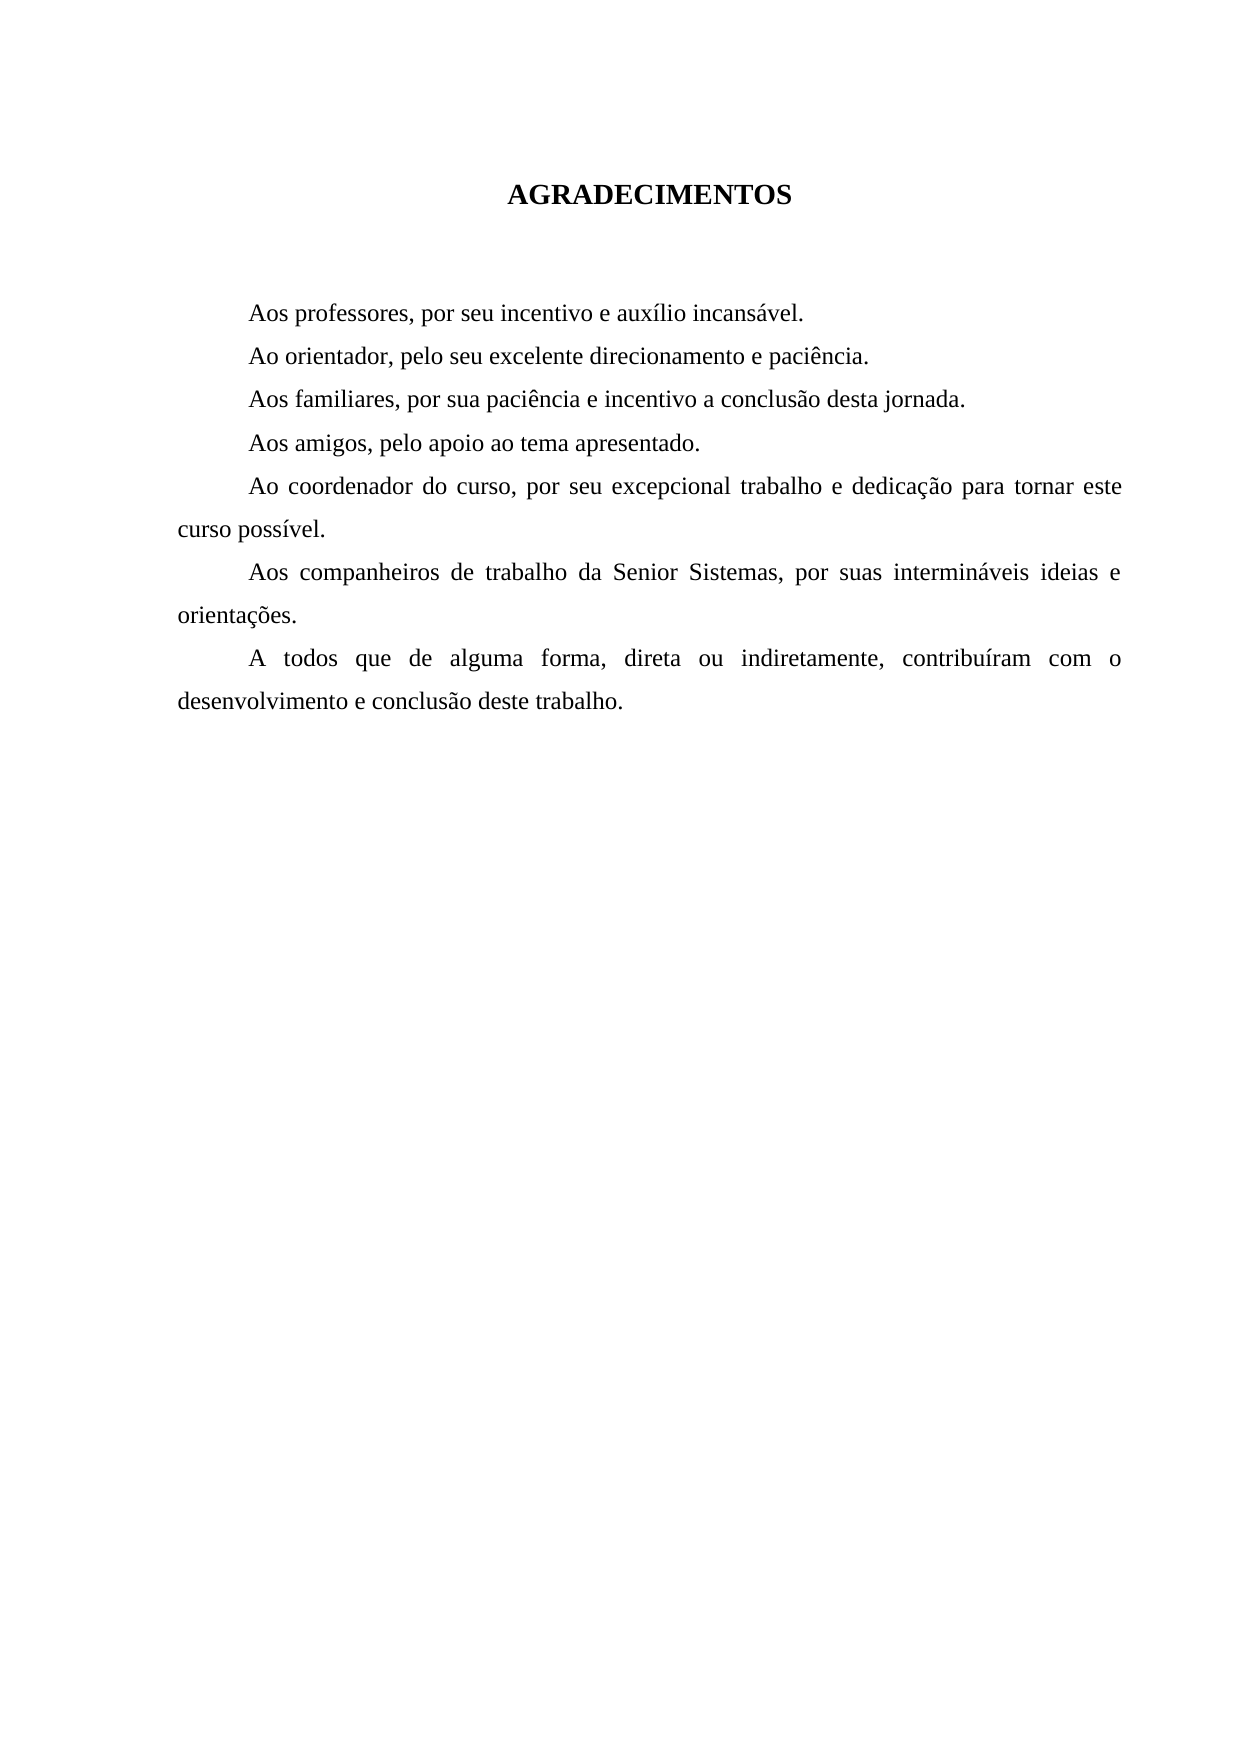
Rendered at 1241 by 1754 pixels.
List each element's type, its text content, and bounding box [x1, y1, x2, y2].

text Aos professores, por seu incentivo e auxílio incansável. [177, 298, 1122, 327]
text Aos amigos, pelo apoio ao tema apresentado. [177, 428, 1122, 456]
text Aos companheiros de trabalho da Senior Sistemas, por suas intermináveis ideias e orientações. [177, 557, 1122, 629]
text Ao orientador, pelo seu excelente direcionamento e paciência. [177, 341, 1122, 370]
text A todos que de alguma forma, direta ou indiretamente, contribuíram com o desenvolvimento e conclusão deste trabalho. [177, 643, 1122, 715]
text Ao coordenador do curso, por seu excepcional trabalho e dedicação para tornar este curso possível. [177, 471, 1122, 543]
text Aos familiares, por sua paciência e incentivo a conclusão desta jornada. [177, 384, 1122, 413]
text AGRADECIMENTOS [177, 177, 1122, 211]
